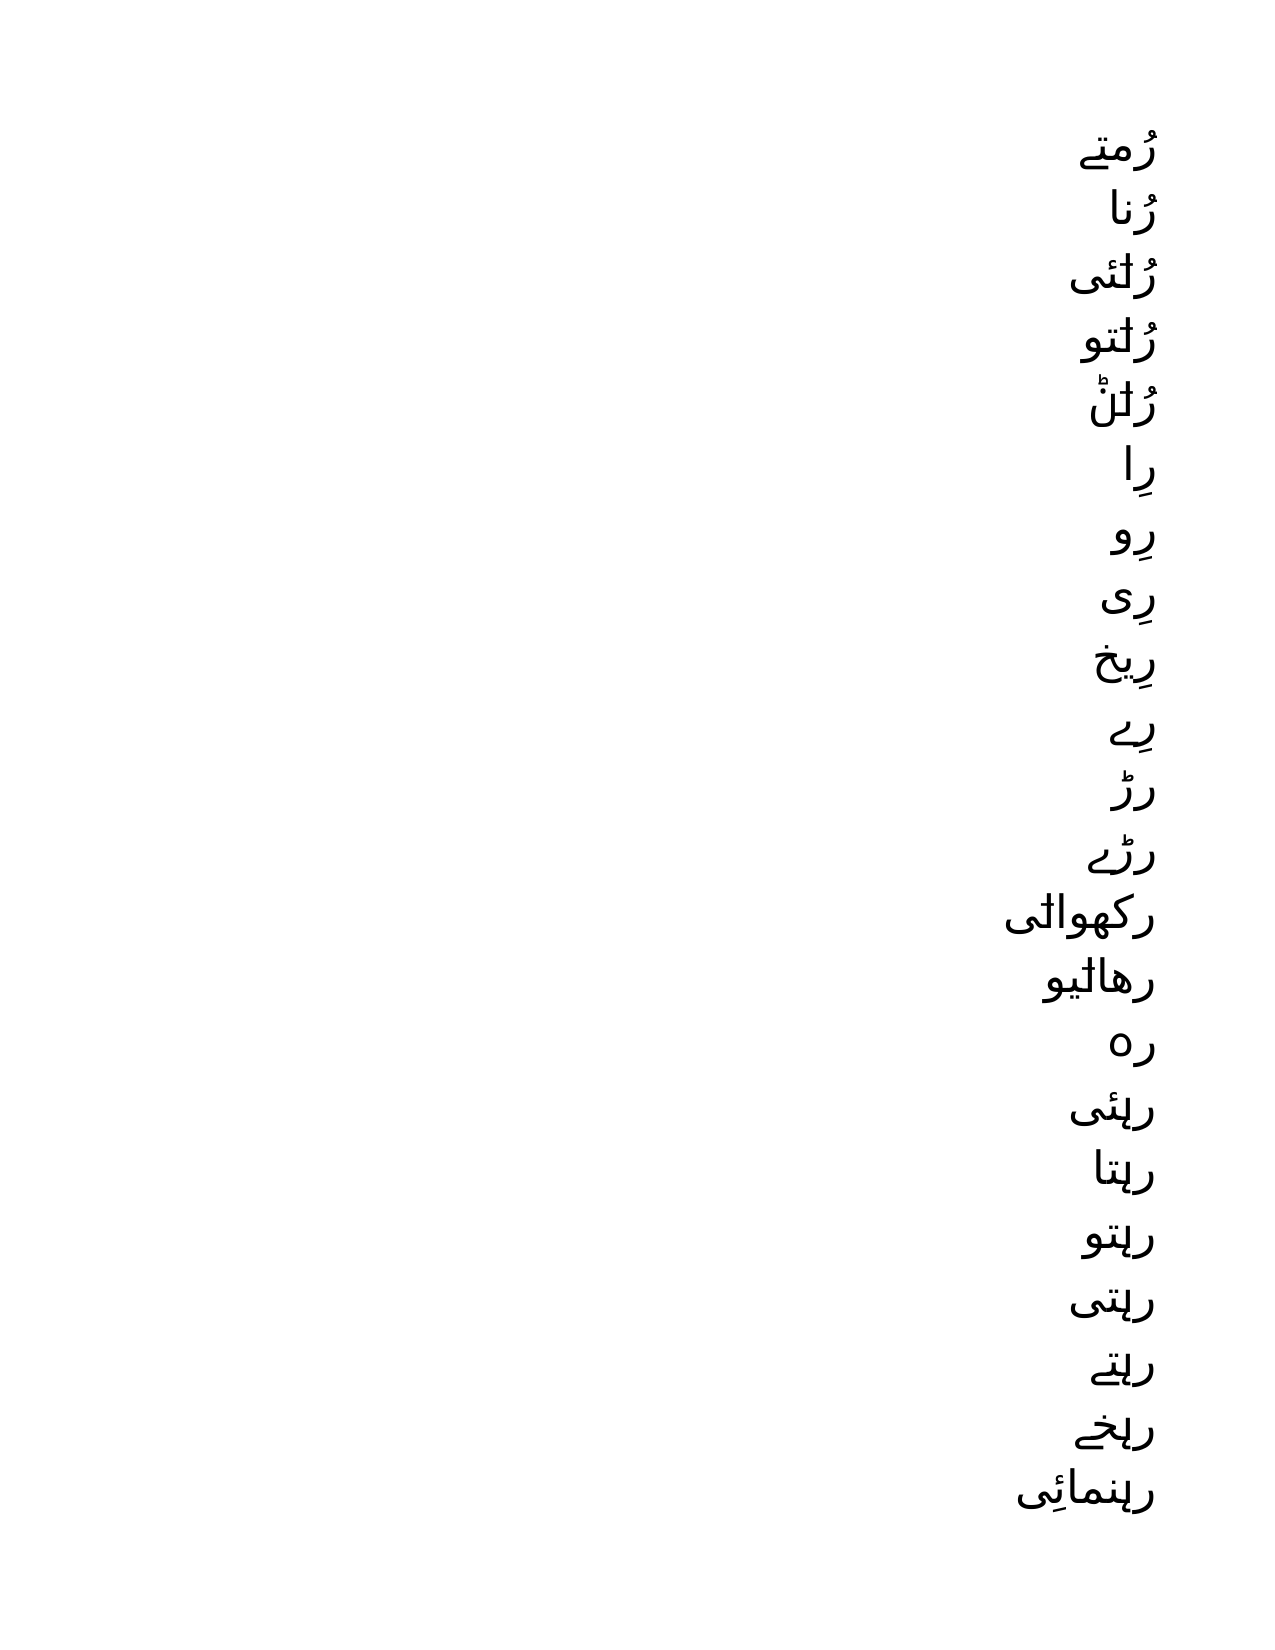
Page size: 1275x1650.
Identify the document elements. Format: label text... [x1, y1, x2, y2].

text رہئی [118, 1077, 1157, 1131]
text رِا [118, 438, 1157, 491]
text رڑ [118, 758, 1157, 811]
text رُنا [118, 182, 1157, 235]
text رہتا [118, 1141, 1157, 1195]
text رِیخ [118, 630, 1157, 683]
text رہتی [118, 1269, 1157, 1323]
text رُݪتو [118, 310, 1157, 363]
text رڑے [118, 822, 1157, 875]
text رہتو [118, 1205, 1157, 1259]
text رہ [118, 1013, 1157, 1067]
text رھاݪیو [118, 949, 1157, 1003]
text رُمتے [118, 118, 1157, 171]
text رِے [118, 694, 1157, 747]
text رُݪئی [118, 246, 1157, 299]
text رہتے [118, 1333, 1157, 1387]
text رہنمائِی [118, 1461, 1157, 1514]
text رِی [118, 566, 1157, 619]
text رُݪݨ [118, 374, 1157, 427]
text رِو [118, 502, 1157, 555]
text رکھواݪی [118, 886, 1157, 939]
text رہخے [118, 1397, 1157, 1451]
